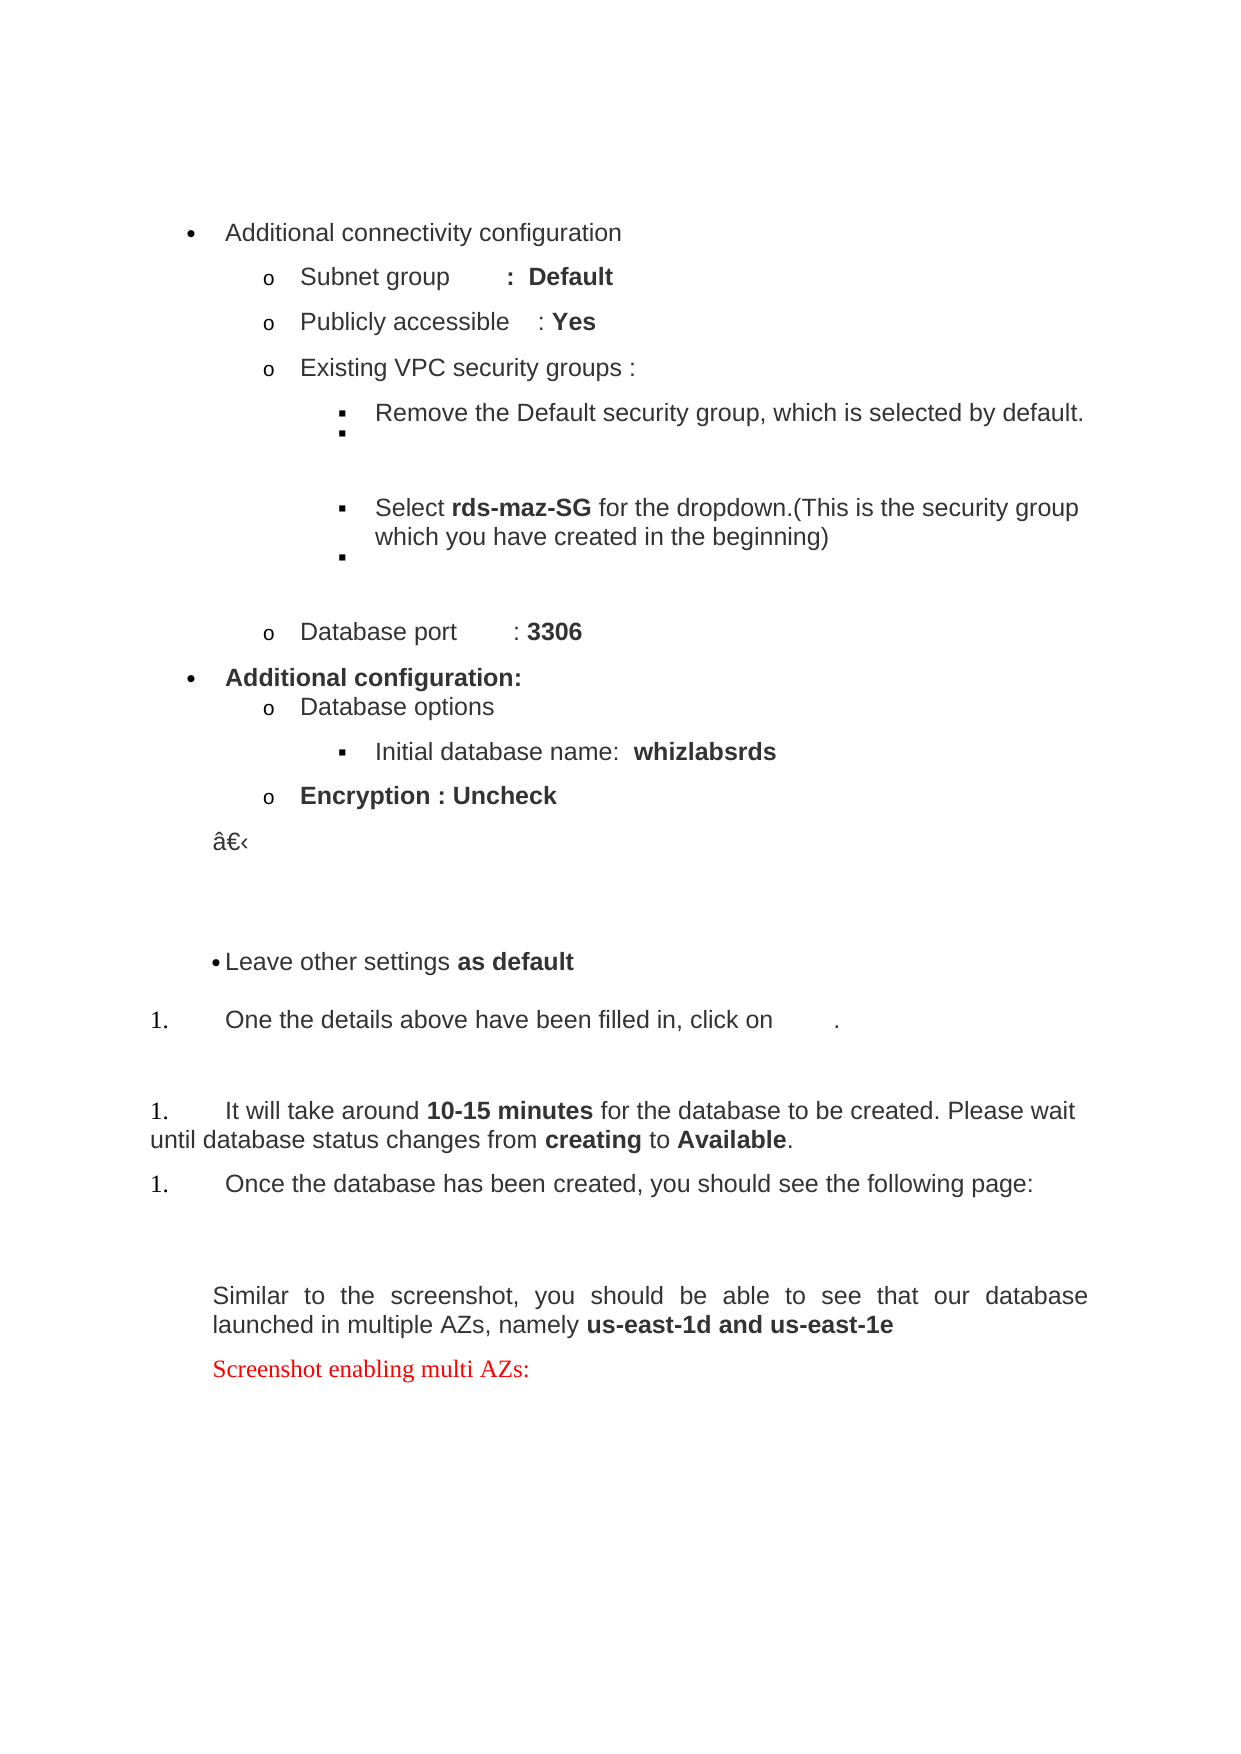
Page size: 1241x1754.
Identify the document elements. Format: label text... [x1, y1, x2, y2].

list Once the database has been created, you should see the following page: [150, 1169, 1090, 1198]
list Publicly accessible : Yes [262, 307, 1090, 337]
list Additional connectivity configuration [187, 218, 1090, 246]
list Initial database name: whizlabsrds [337, 737, 1090, 766]
list It will take around 10-15 minutes for the database to be created. Please wait until database status changes from creating to Available. [150, 1096, 1090, 1153]
list One the details above have been filled in, click on . [150, 1005, 1090, 1080]
text Similar to the screenshot, you should be able to see that our database launched in multiple AZs, namely us-east-1d and us-east-1e [212, 1281, 1090, 1339]
list Encryption : Uncheck [262, 781, 1090, 811]
list Database options [262, 691, 1090, 721]
list Subnet group : Default [262, 262, 1090, 292]
list Additional configuration: [187, 663, 1090, 691]
text â€‹ [212, 826, 1090, 902]
list Select rds-maz-SG for the dropdown.(This is the security group which you have created in the beginning) [337, 493, 1090, 551]
list Database port : 3306 [262, 617, 1090, 647]
list Leave other settings as default [212, 947, 1090, 976]
list Remove the Default security group, which is selected by default. [337, 398, 1090, 427]
text Screenshot enabling multi AZs: [212, 1354, 1090, 1383]
list Existing VPC security groups : [262, 353, 1090, 382]
